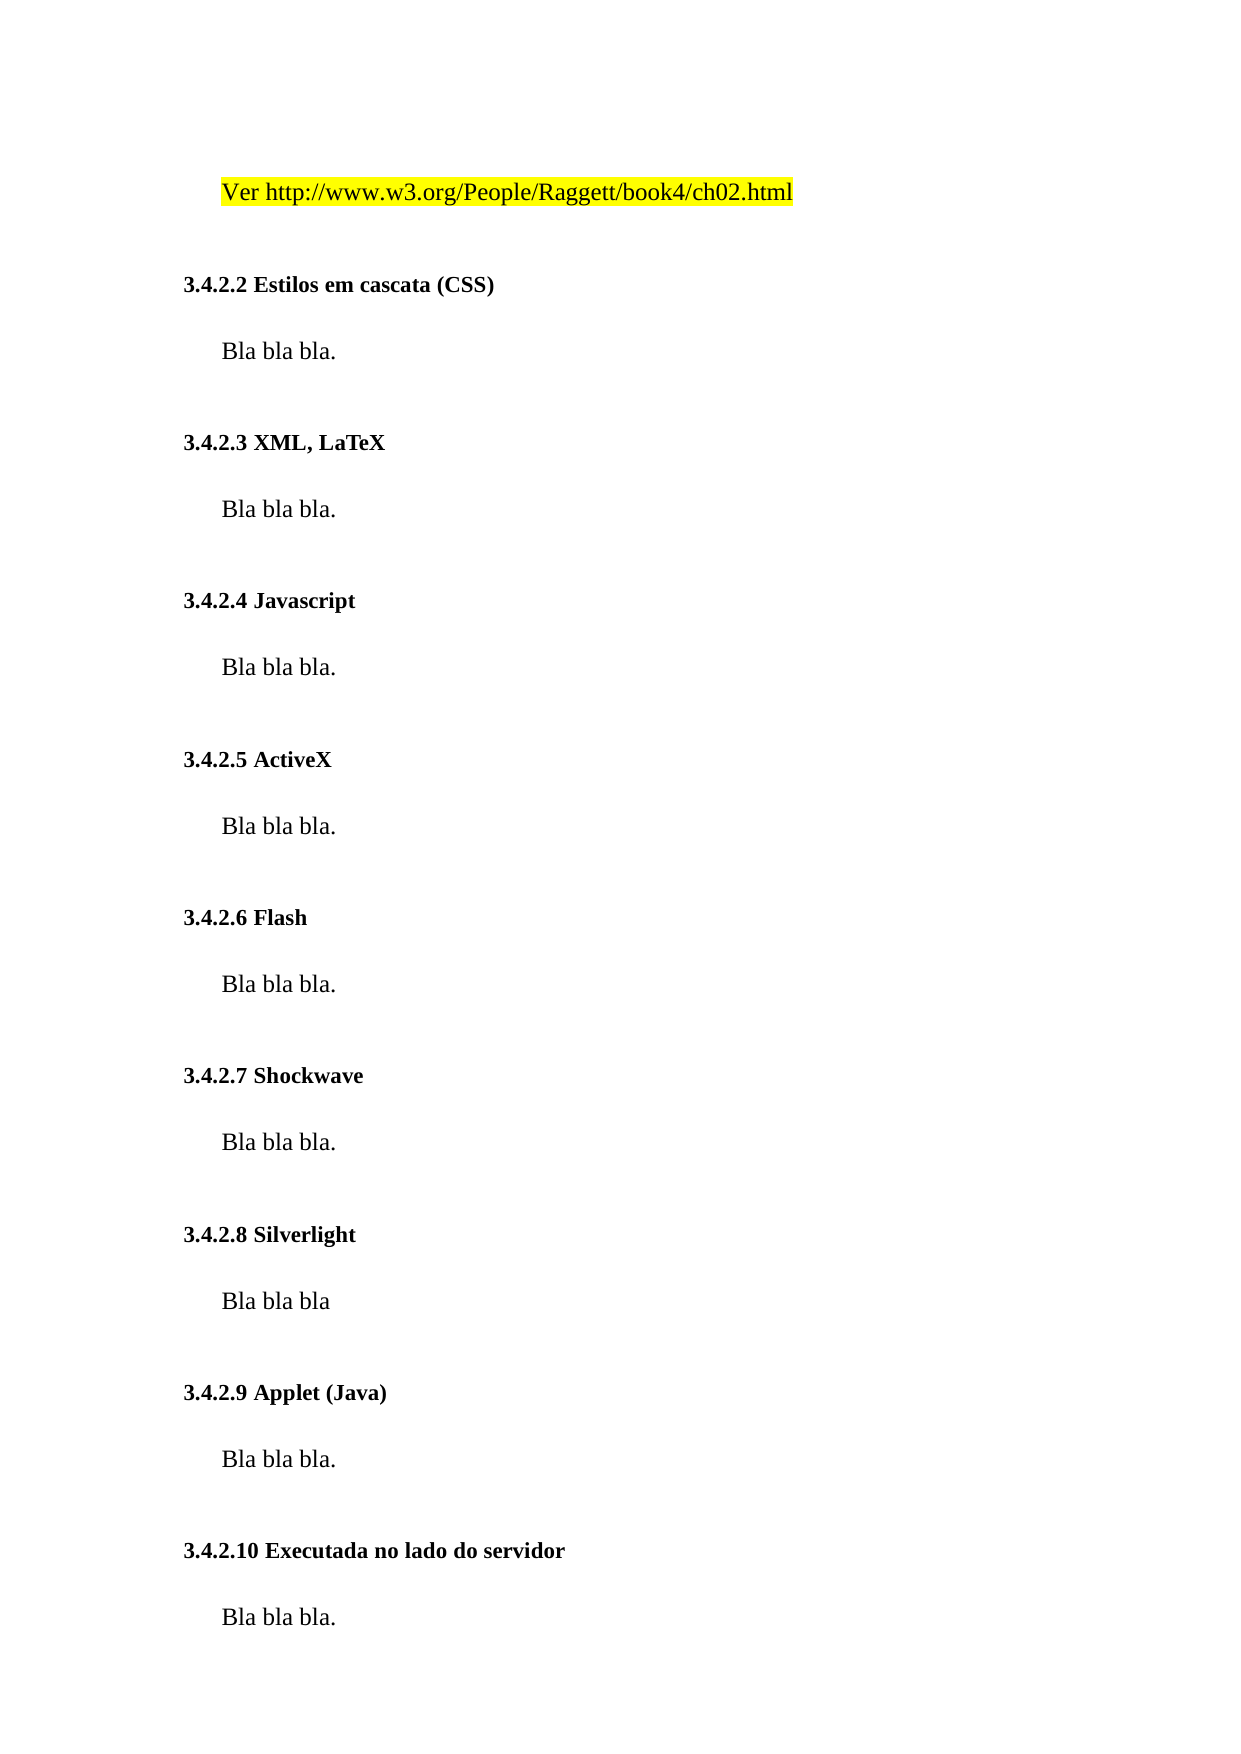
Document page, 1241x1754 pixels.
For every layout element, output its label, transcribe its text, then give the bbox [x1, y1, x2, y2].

subtitle Estilos em cascata (CSS) [177, 271, 1122, 297]
subtitle XML, LaTeX [177, 429, 1122, 456]
subtitle Flash [177, 904, 1122, 931]
subtitle Shockwave [177, 1062, 1122, 1089]
text Bla bla bla. [177, 969, 1122, 998]
text Bla bla bla. [177, 1127, 1122, 1156]
subtitle Silverlight [177, 1221, 1122, 1247]
text Bla bla bla. [177, 811, 1122, 839]
text Bla bla bla. [177, 652, 1122, 681]
subtitle Executada no lado do servidor [177, 1537, 1122, 1564]
text Bla bla bla. [177, 1444, 1122, 1473]
text Bla bla bla. [177, 1602, 1122, 1631]
text Ver http://www.w3.org/People/Raggett/book4/ch02.html [177, 177, 1122, 206]
text Bla bla bla. [177, 336, 1122, 364]
subtitle Applet (Java) [177, 1379, 1122, 1406]
subtitle Javascript [177, 587, 1122, 614]
text Bla bla bla [177, 1286, 1122, 1314]
text Bla bla bla. [177, 494, 1122, 523]
subtitle ActiveX [177, 746, 1122, 772]
